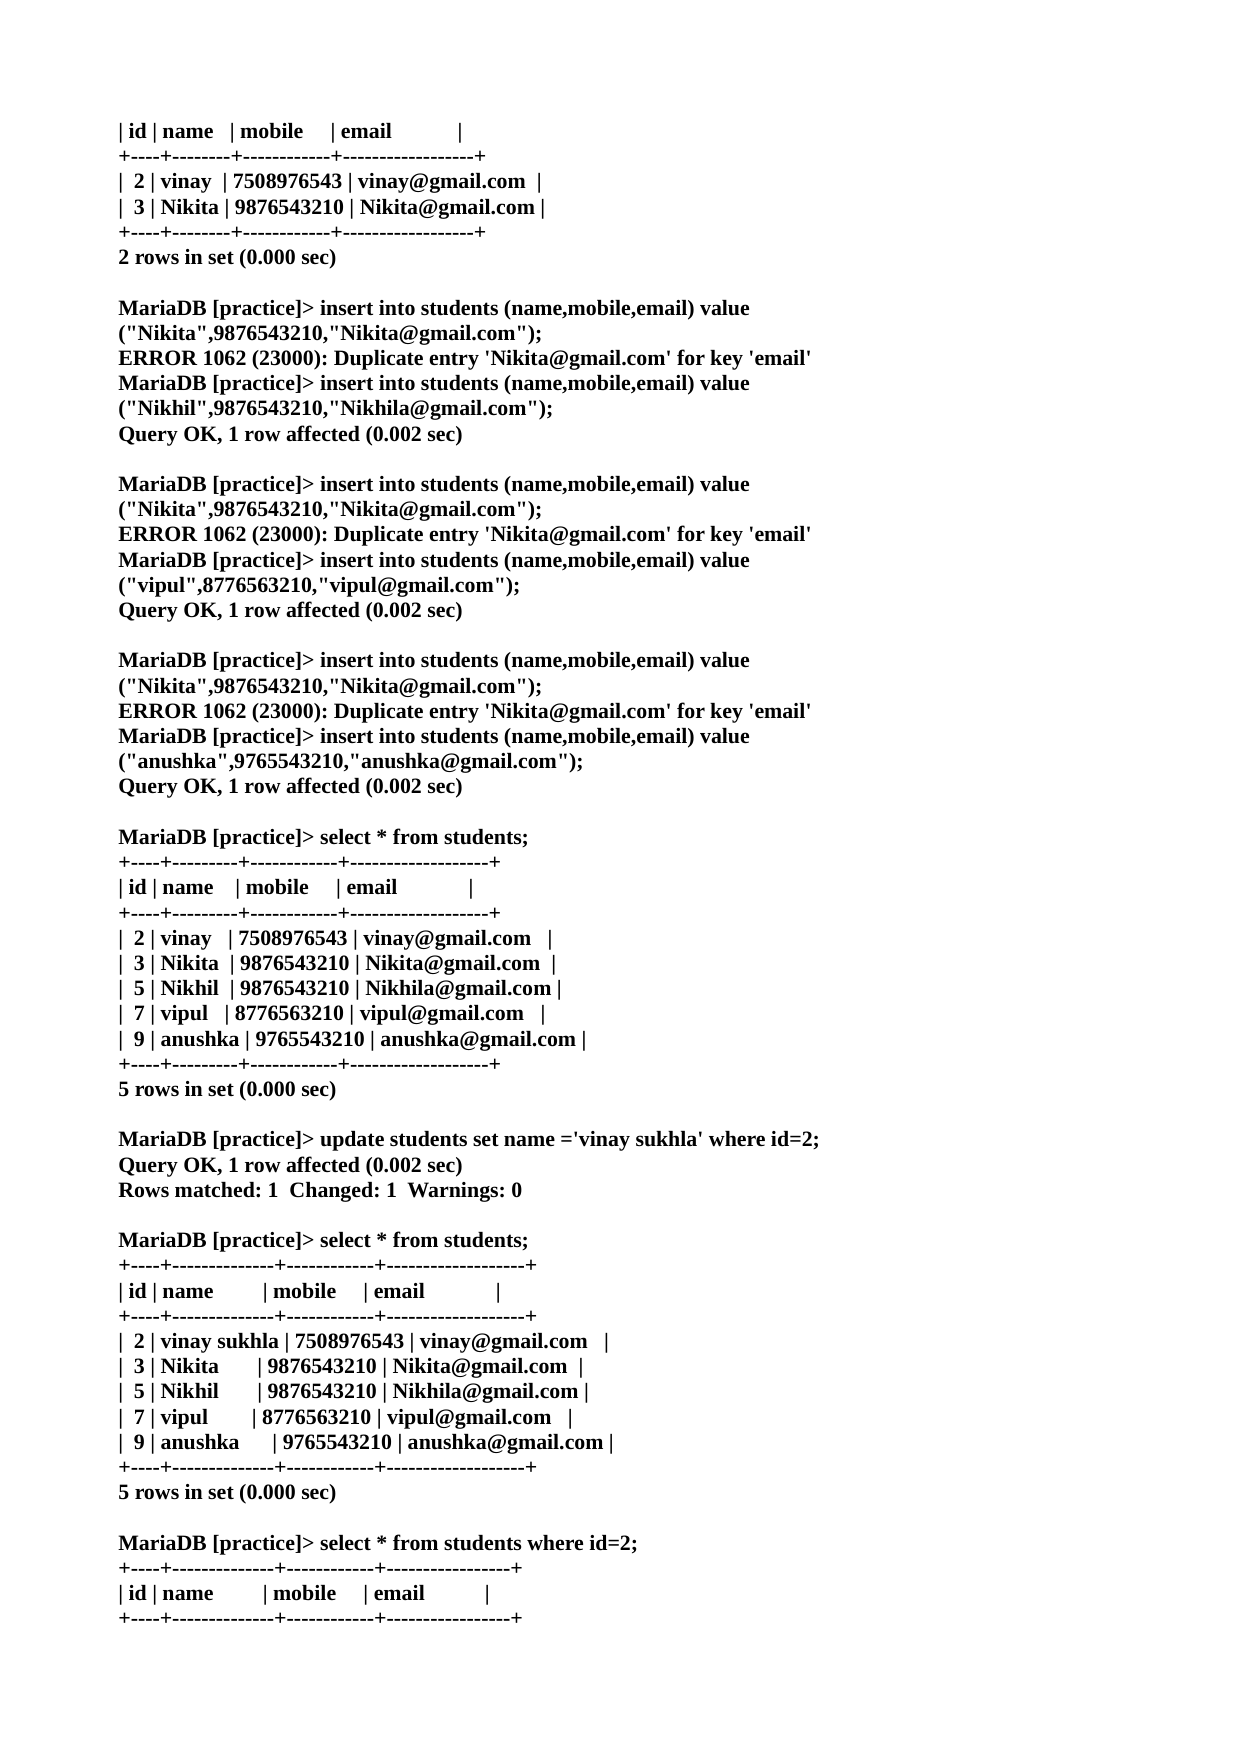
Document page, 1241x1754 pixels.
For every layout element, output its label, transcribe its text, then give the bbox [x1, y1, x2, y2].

text Query OK, 1 row affected (0.002 sec) [118, 421, 1122, 446]
text MariaDB [practice]> select * from students; [118, 1227, 1122, 1252]
text | id | name | mobile | email | [118, 1580, 1122, 1605]
text +----+--------------+------------+-----------------+ [118, 1555, 1122, 1580]
text MariaDB [practice]> insert into students (name,mobile,email) value ("Nikhil",9876543210,"Nikhila@gmail.com"); [118, 370, 1122, 421]
text 5 rows in set (0.000 sec) [118, 1076, 1122, 1101]
text MariaDB [practice]> insert into students (name,mobile,email) value ("vipul",8776563210,"vipul@gmail.com"); [118, 547, 1122, 597]
text Query OK, 1 row affected (0.002 sec) [118, 597, 1122, 622]
text | 7 | vipul | 8776563210 | vipul@gmail.com | [118, 1404, 1122, 1429]
text +----+--------+------------+------------------+ [118, 219, 1122, 244]
text | id | name | mobile | email | [118, 1278, 1122, 1303]
text +----+--------------+------------+-------------------+ [118, 1454, 1122, 1479]
text Rows matched: 1 Changed: 1 Warnings: 0 [118, 1177, 1122, 1202]
text | 5 | Nikhil | 9876543210 | Nikhila@gmail.com | [118, 1378, 1122, 1404]
text +----+--------+------------+------------------+ [118, 143, 1122, 168]
text | id | name | mobile | email | [118, 874, 1122, 899]
text | 9 | anushka | 9765543210 | anushka@gmail.com | [118, 1026, 1122, 1051]
text 5 rows in set (0.000 sec) [118, 1479, 1122, 1504]
text +----+---------+------------+-------------------+ [118, 899, 1122, 925]
text | id | name | mobile | email | [118, 118, 1122, 143]
text | 2 | vinay | 7508976543 | vinay@gmail.com | [118, 925, 1122, 950]
text | 5 | Nikhil | 9876543210 | Nikhila@gmail.com | [118, 975, 1122, 1000]
text ERROR 1062 (23000): Duplicate entry 'Nikita@gmail.com' for key 'email' [118, 698, 1122, 723]
text | 3 | Nikita | 9876543210 | Nikita@gmail.com | [118, 194, 1122, 219]
text | 3 | Nikita | 9876543210 | Nikita@gmail.com | [118, 950, 1122, 975]
text | 7 | vipul | 8776563210 | vipul@gmail.com | [118, 1000, 1122, 1026]
text MariaDB [practice]> update students set name ='vinay sukhla' where id=2; [118, 1126, 1122, 1152]
text MariaDB [practice]> insert into students (name,mobile,email) value ("anushka",9765543210,"anushka@gmail.com"); [118, 723, 1122, 773]
text +----+--------------+------------+-------------------+ [118, 1303, 1122, 1328]
text +----+--------------+------------+-----------------+ [118, 1605, 1122, 1631]
text ERROR 1062 (23000): Duplicate entry 'Nikita@gmail.com' for key 'email' [118, 345, 1122, 370]
text MariaDB [practice]> select * from students where id=2; [118, 1530, 1122, 1555]
text +----+---------+------------+-------------------+ [118, 1051, 1122, 1076]
text MariaDB [practice]> insert into students (name,mobile,email) value ("Nikita",9876543210,"Nikita@gmail.com"); [118, 647, 1122, 698]
text +----+--------------+------------+-------------------+ [118, 1252, 1122, 1278]
text Query OK, 1 row affected (0.002 sec) [118, 1152, 1122, 1177]
text | 9 | anushka | 9765543210 | anushka@gmail.com | [118, 1429, 1122, 1454]
text | 2 | vinay sukhla | 7508976543 | vinay@gmail.com | [118, 1328, 1122, 1353]
text ERROR 1062 (23000): Duplicate entry 'Nikita@gmail.com' for key 'email' [118, 521, 1122, 547]
text MariaDB [practice]> select * from students; [118, 824, 1122, 849]
text | 2 | vinay | 7508976543 | vinay@gmail.com | [118, 168, 1122, 194]
text 2 rows in set (0.000 sec) [118, 244, 1122, 269]
text MariaDB [practice]> insert into students (name,mobile,email) value ("Nikita",9876543210,"Nikita@gmail.com"); [118, 471, 1122, 521]
text Query OK, 1 row affected (0.002 sec) [118, 773, 1122, 799]
text +----+---------+------------+-------------------+ [118, 849, 1122, 874]
text MariaDB [practice]> insert into students (name,mobile,email) value ("Nikita",9876543210,"Nikita@gmail.com"); [118, 294, 1122, 345]
text | 3 | Nikita | 9876543210 | Nikita@gmail.com | [118, 1353, 1122, 1378]
